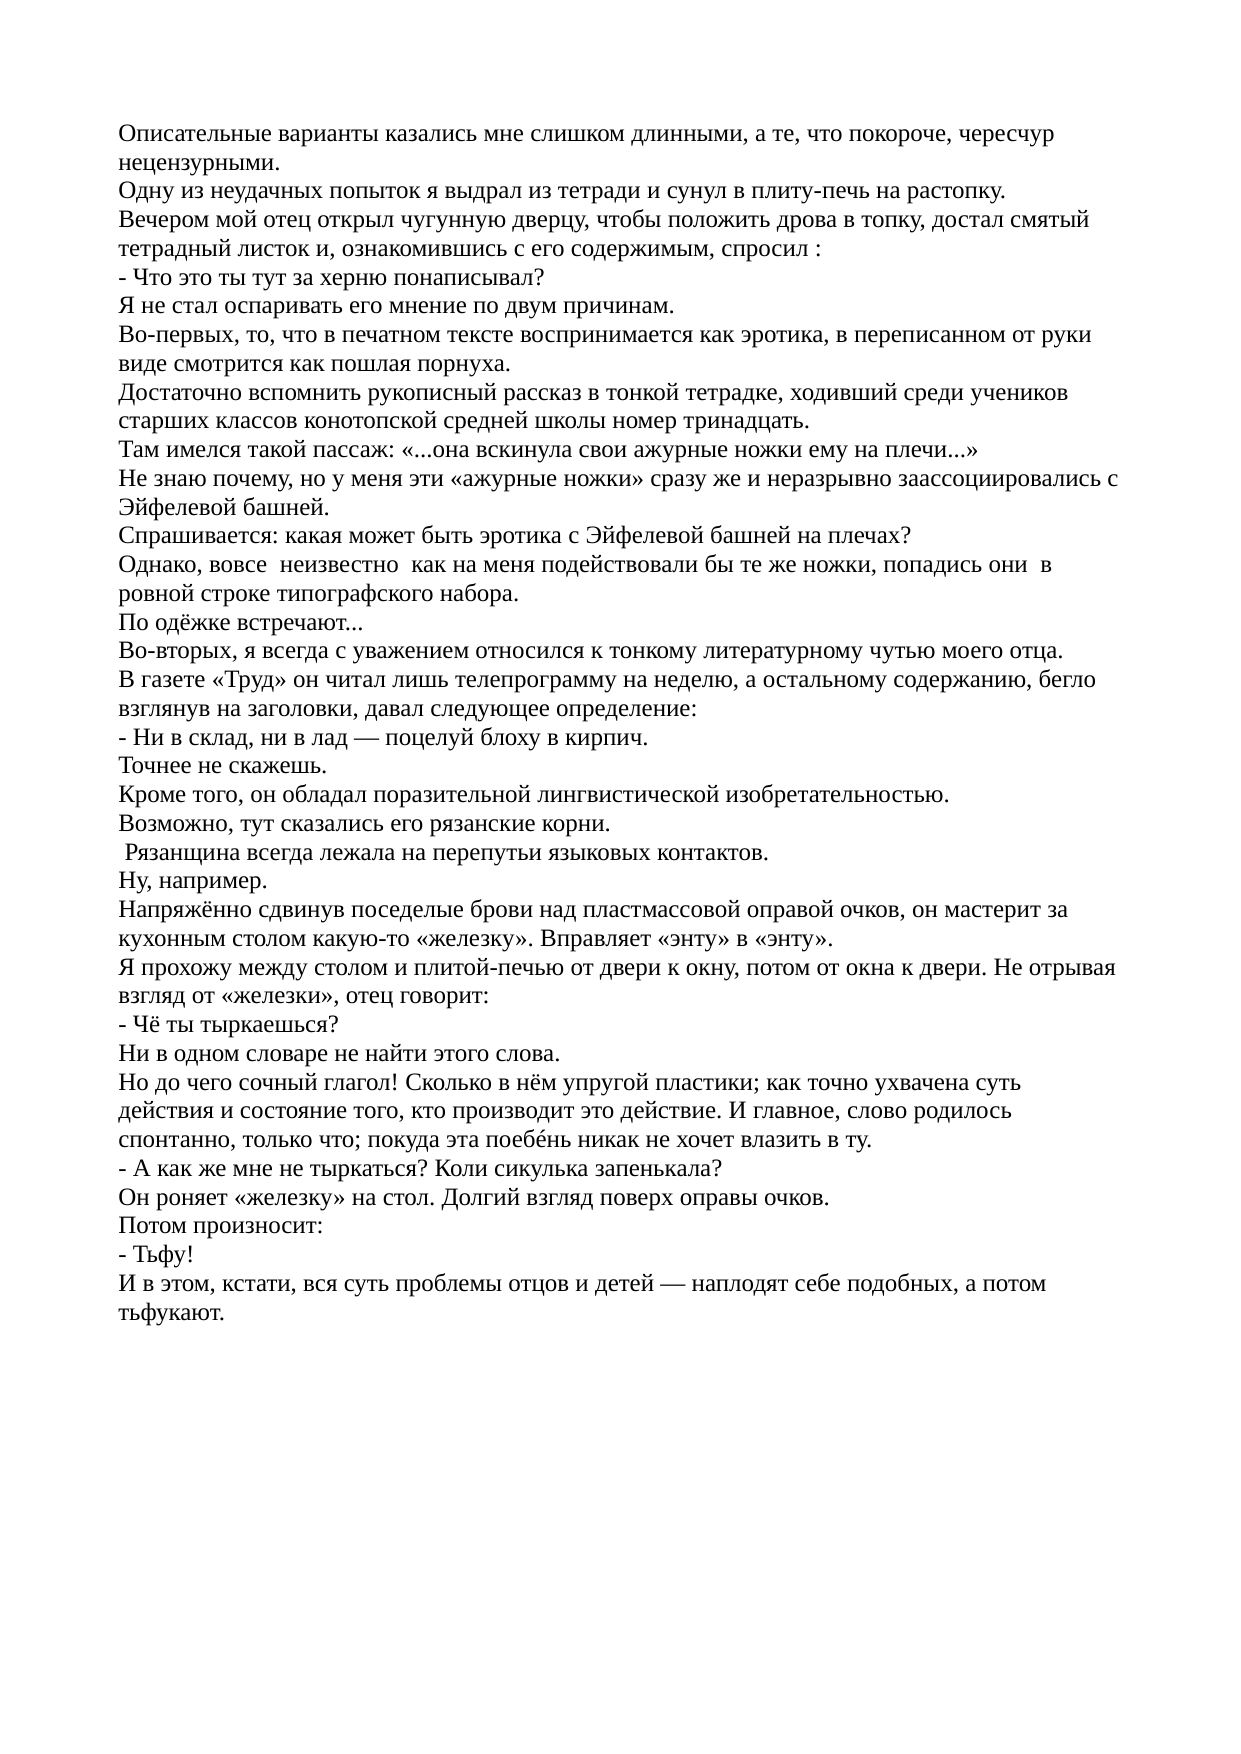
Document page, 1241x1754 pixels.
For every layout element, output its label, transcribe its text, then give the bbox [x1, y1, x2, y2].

text Вечером мой отец открыл чугунную дверцу, чтобы положить дрова в топку, достал смятый тетрадный листок и, ознакомившись с его содержимым, спросил : [118, 204, 1122, 262]
text Напряжённо сдвинув поседелые брови над пластмассовой оправой очков, он мастерит за кухонным столом какую-то «железку». Вправляет «энту» в «энту». [118, 894, 1122, 952]
text Точнее не скажешь. [118, 751, 1122, 779]
text И в этом, кстати, вся суть проблемы отцов и детей — наплодят себе подобных, а потом тьфукают. [118, 1268, 1122, 1326]
text Он роняет «железку» на стол. Долгий взгляд поверх оправы очков. [118, 1182, 1122, 1211]
text Возможно, тут сказались его рязанские корни. [118, 808, 1122, 837]
text Описательные варианты казались мне слишком длинными, а те, что покороче, чересчур нецензурными. [118, 118, 1122, 176]
text Кроме того, он обладал поразительной лингвистической изобретательностью. [118, 779, 1122, 808]
text Одну из неудачных попыток я выдрал из тетради и сунул в плиту-печь на растопку. [118, 176, 1122, 204]
text Потом произносит: [118, 1211, 1122, 1239]
text Ну, например. [118, 866, 1122, 894]
text Во-первых, то, что в печатном тексте воспринимается как эротика, в переписанном от руки виде смотрится как пошлая порнуха. [118, 319, 1122, 377]
text - Что это ты тут за херню понаписывал? [118, 262, 1122, 291]
text - Чё ты тыркаешься? [118, 1009, 1122, 1038]
text Однако, вовсе неизвестно как на меня подействовали бы те же ножки, попадись они в ровной строке типографского набора. [118, 549, 1122, 607]
text По одёжке встречают... [118, 607, 1122, 636]
text - Тьфу! [118, 1239, 1122, 1268]
text Спрашивается: какая может быть эротика с Эйфелевой башней на плечах? [118, 521, 1122, 549]
text - Ни в склад, ни в лад — поцелуй блоху в кирпич. [118, 722, 1122, 751]
text Во-вторых, я всегда с уважением относился к тонкому литературному чутью моего отца. [118, 636, 1122, 664]
text Рязанщина всегда лежала на перепутьи языковых контактов. [118, 837, 1122, 866]
text Но до чего сочный глагол! Сколько в нём упругой пластики; как точно ухвачена суть действия и состояние того, кто производит это действие. И главное, слово родилось спонтанно, только что; покуда эта поебéнь никак не хочет влазить в ту. [118, 1067, 1122, 1153]
text Достаточно вспомнить рукописный рассказ в тонкой тетрадке, ходивший среди учеников старших классов конотопской средней школы номер тринадцать. [118, 377, 1122, 434]
text Я не стал оспаривать его мнение по двум причинам. [118, 291, 1122, 319]
text Я прохожу между столом и плитой-печью от двери к окну, потом от окна к двери. Не отрывая взгляд от «железки», отец говорит: [118, 952, 1122, 1009]
text - А как же мне не тыркаться? Коли сикулька запенькала? [118, 1153, 1122, 1182]
text Ни в одном словаре не найти этого слова. [118, 1038, 1122, 1067]
text Там имелся такой пассаж: «...она вскинула свои ажурные ножки ему на плечи...» [118, 434, 1122, 463]
text В газете «Труд» он читал лишь телепрограмму на неделю, а остальному содержанию, бегло взглянув на заголовки, давал следующее определение: [118, 664, 1122, 722]
text Не знаю почему, но у меня эти «ажурные ножки» сразу же и неразрывно заассоциировались с Эйфелевой башней. [118, 463, 1122, 521]
